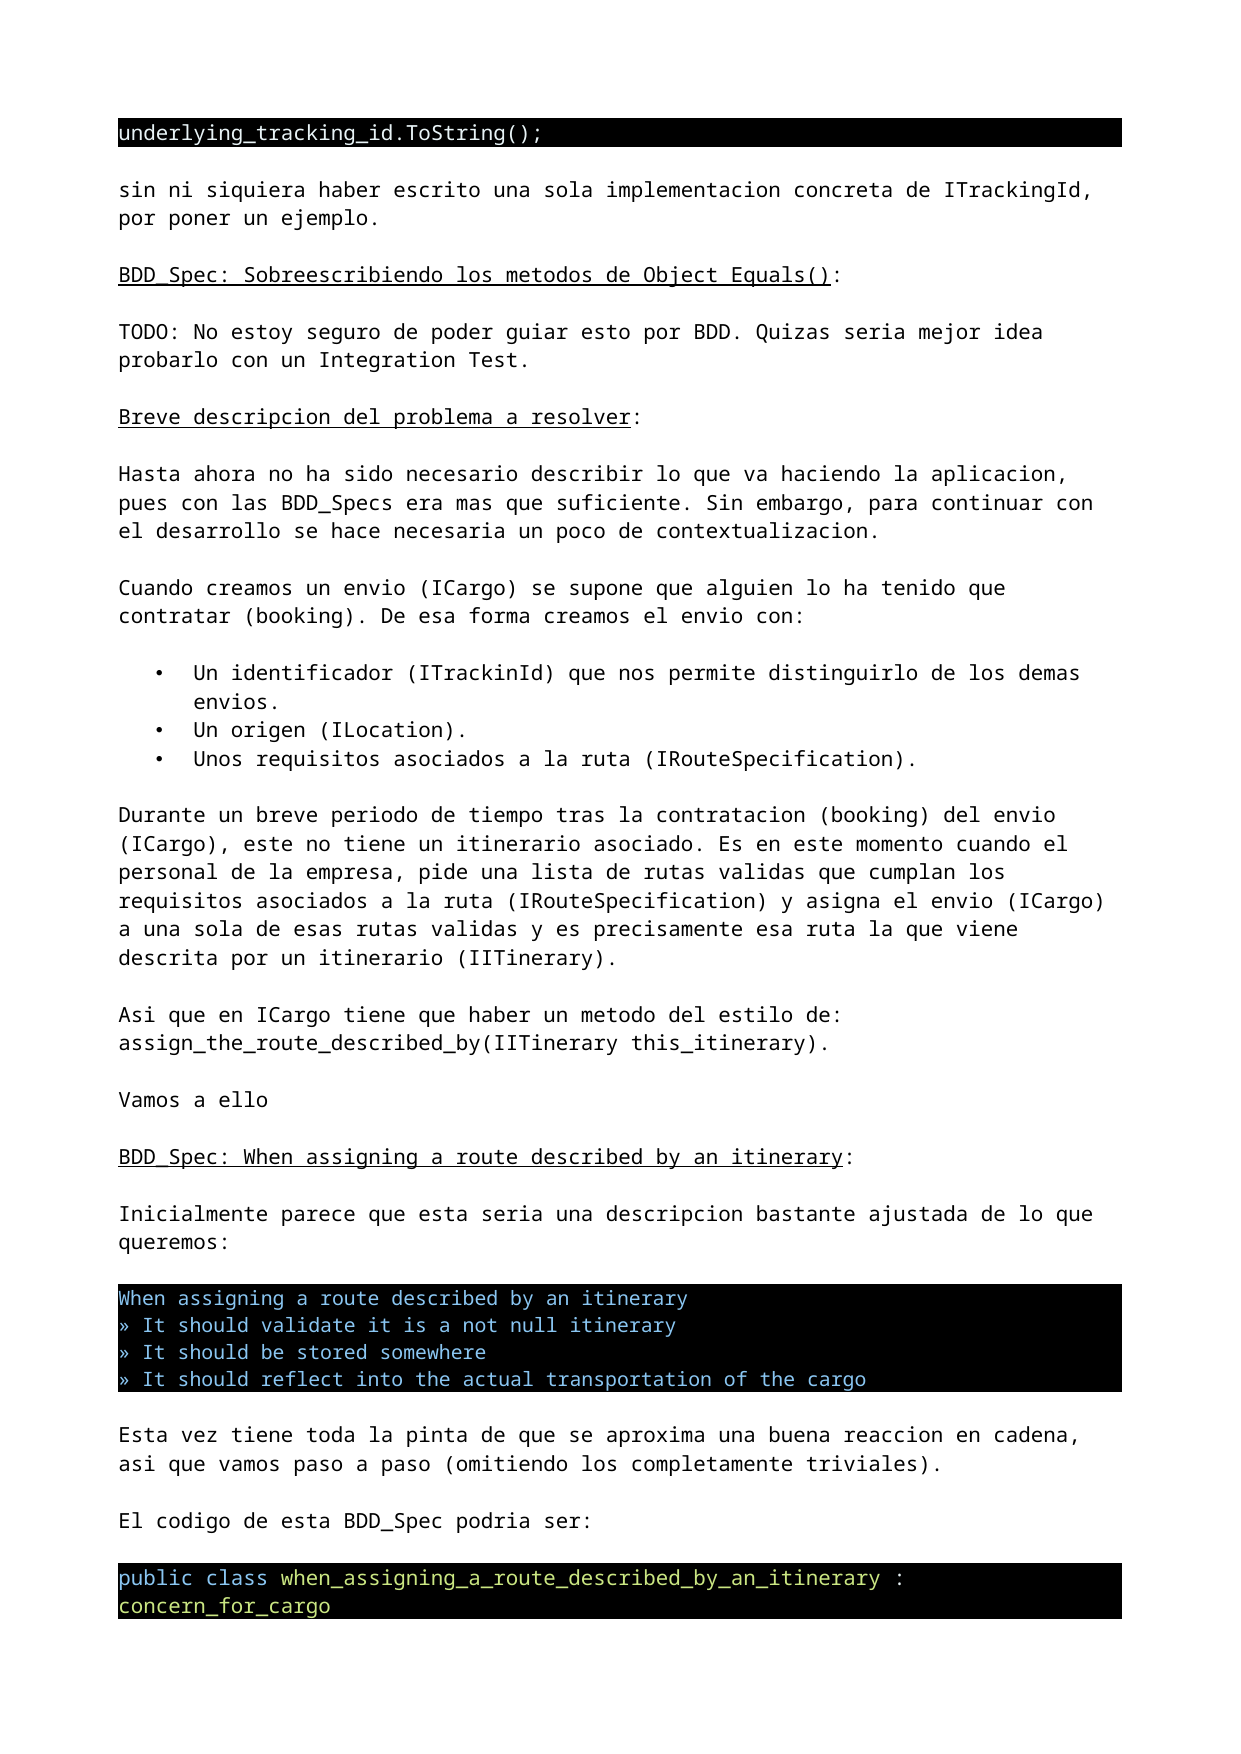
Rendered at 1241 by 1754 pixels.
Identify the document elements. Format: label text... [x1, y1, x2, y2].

text sin ni siquiera haber escrito una sola implementacion concreta de ITrackingId, por poner un ejemplo. [118, 175, 1122, 232]
list Unos requisitos asociados a la ruta (IRouteSpecification). [156, 744, 1122, 772]
text Vamos a ello [118, 1085, 1122, 1113]
text Asi que en ICargo tiene que haber un metodo del estilo de: assign_the_route_described_by(IITinerary this_itinerary). [118, 1000, 1122, 1057]
list Un identificador (ITrackinId) que nos permite distinguirlo de los demas envios. [156, 658, 1122, 715]
text Inicialmente parece que esta seria una descripcion bastante ajustada de lo que queremos: [118, 1199, 1122, 1256]
text underlying_tracking_id.ToString(); [118, 118, 1122, 147]
text » It should reflect into the actual transportation of the cargo [118, 1365, 1122, 1392]
text TODO: No estoy seguro de poder guiar esto por BDD. Quizas seria mejor idea probarlo con un Integration Test. [118, 317, 1122, 374]
list Un origen (ILocation). [156, 715, 1122, 744]
text BDD_Spec: Sobreescribiendo los metodos de Object Equals(): [118, 260, 1122, 289]
text Hasta ahora no ha sido necesario describir lo que va haciendo la aplicacion, pues con las BDD_Specs era mas que suficiente. Sin embargo, para continuar con el desarrollo se hace necesaria un poco de contextualizacion. [118, 459, 1122, 545]
text Breve descripcion del problema a resolver: [118, 402, 1122, 431]
text public class when_assigning_a_route_described_by_an_itinerary : concern_for_cargo [118, 1563, 1122, 1619]
text » It should validate it is a not null itinerary [118, 1311, 1122, 1338]
text When assigning a route described by an itinerary [118, 1284, 1122, 1311]
text » It should be stored somewhere [118, 1338, 1122, 1365]
text Durante un breve periodo de tiempo tras la contratacion (booking) del envio (ICargo), este no tiene un itinerario asociado. Es en este momento cuando el personal de la empresa, pide una lista de rutas validas que cumplan los requisitos asociados a la ruta (IRouteSpecification) y asigna el envio (ICargo) a una sola de esas rutas validas y es precisamente esa ruta la que viene descrita por un itinerario (IITinerary). [118, 801, 1122, 971]
text Esta vez tiene toda la pinta de que se aproxima una buena reaccion en cadena, asi que vamos paso a paso (omitiendo los completamente triviales). [118, 1420, 1122, 1477]
text Cuando creamos un envio (ICargo) se supone que alguien lo ha tenido que contratar (booking). De esa forma creamos el envio con: [118, 573, 1122, 630]
text El codigo de esta BDD_Spec podria ser: [118, 1506, 1122, 1534]
text BDD_Spec: When assigning a route described by an itinerary: [118, 1142, 1122, 1170]
